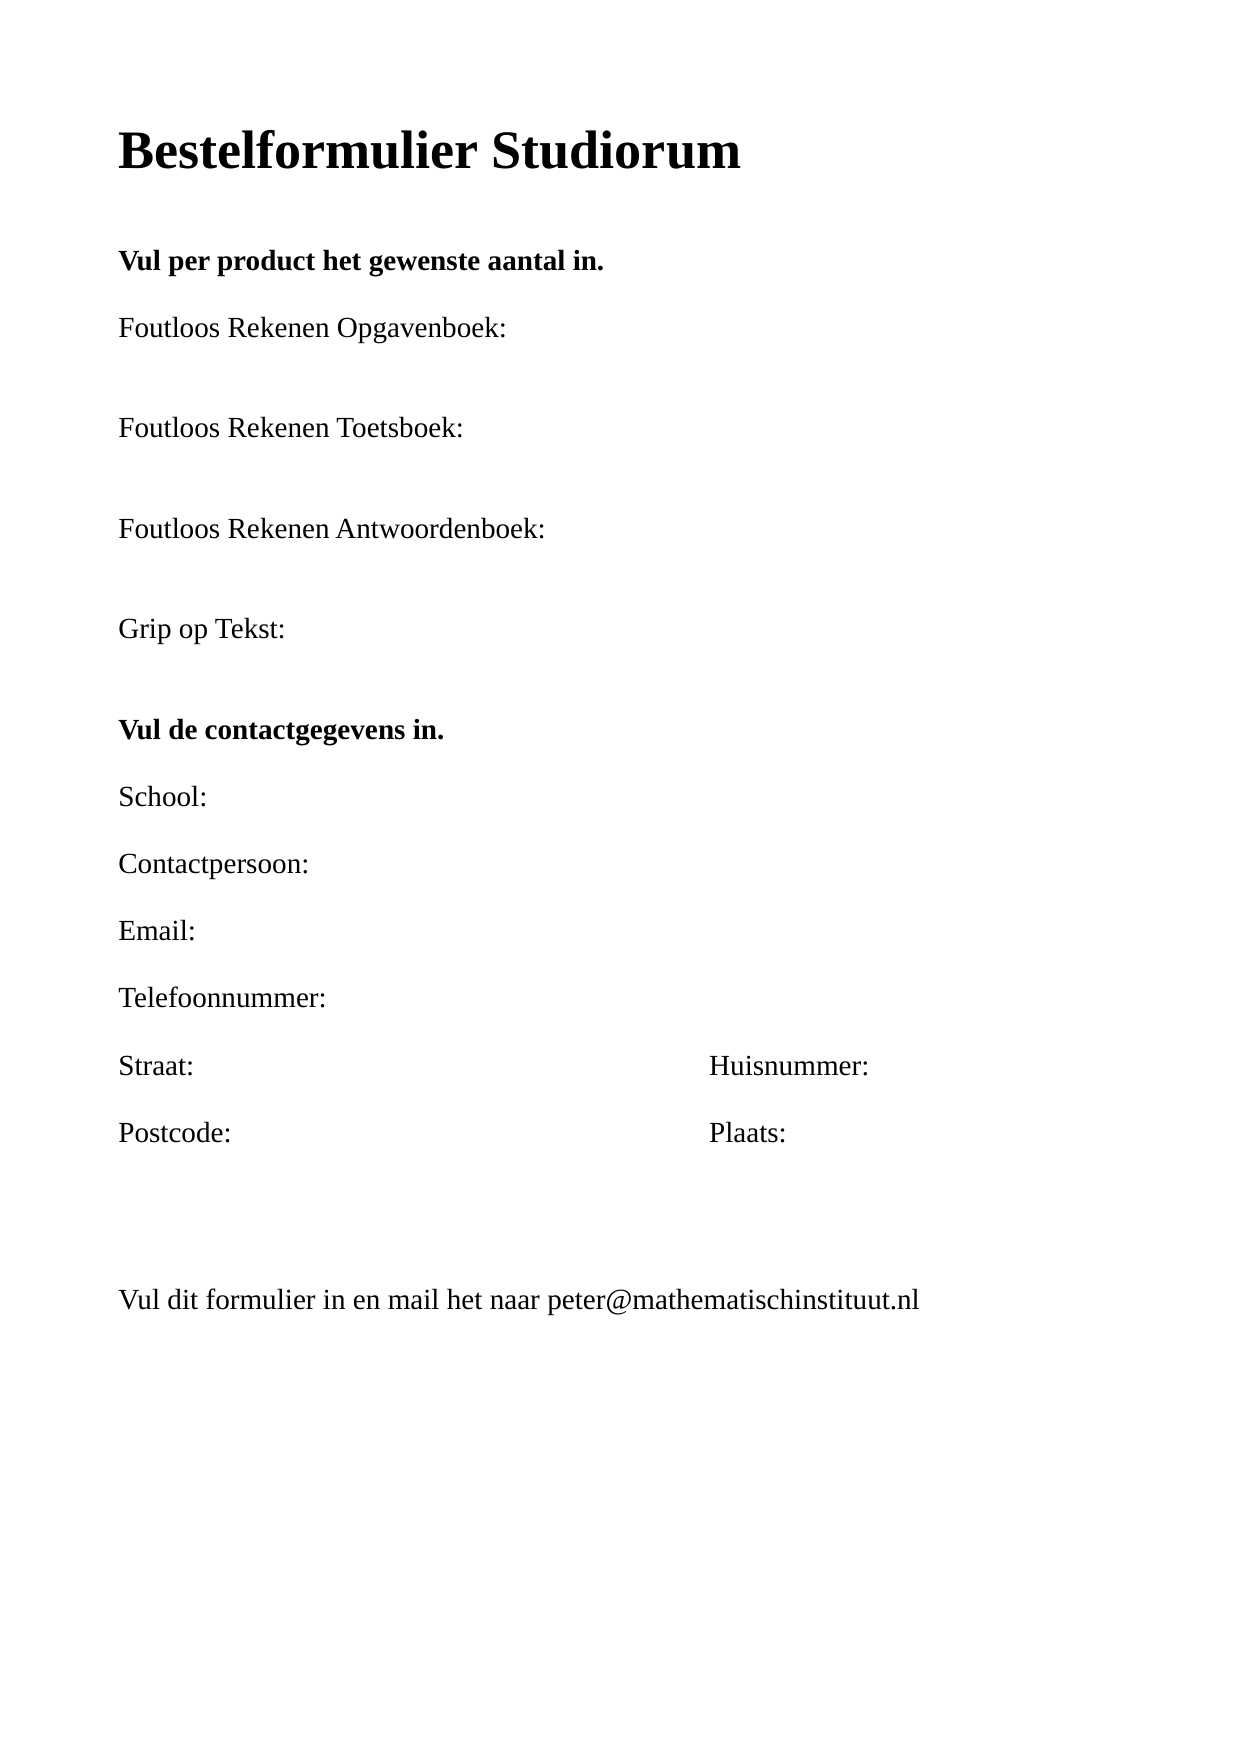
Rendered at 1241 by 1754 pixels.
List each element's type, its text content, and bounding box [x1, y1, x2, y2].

text Foutloos Rekenen Antwoordenboek: [118, 511, 1122, 544]
text Foutloos Rekenen Toetsboek: [118, 410, 1122, 444]
text Vul dit formulier in en mail het naar peter@mathematischinstituut.nl [118, 1282, 1122, 1316]
text Grip op Tekst: [118, 612, 1122, 645]
text Bestelformulier Studiorum [118, 118, 1122, 180]
text Foutloos Rekenen Opgavenboek: [118, 310, 1122, 343]
text Vul de contactgegevens in. [118, 712, 1122, 746]
text Email: [118, 913, 1122, 947]
text Contactpersoon: [118, 846, 1122, 880]
text School: [118, 779, 1122, 813]
text Straat: Huisnummer: [118, 1048, 1122, 1081]
text Postcode: Plaats: [118, 1115, 1122, 1148]
text Vul per product het gewenste aantal in. [118, 243, 1122, 276]
text Telefoonnummer: [118, 981, 1122, 1014]
